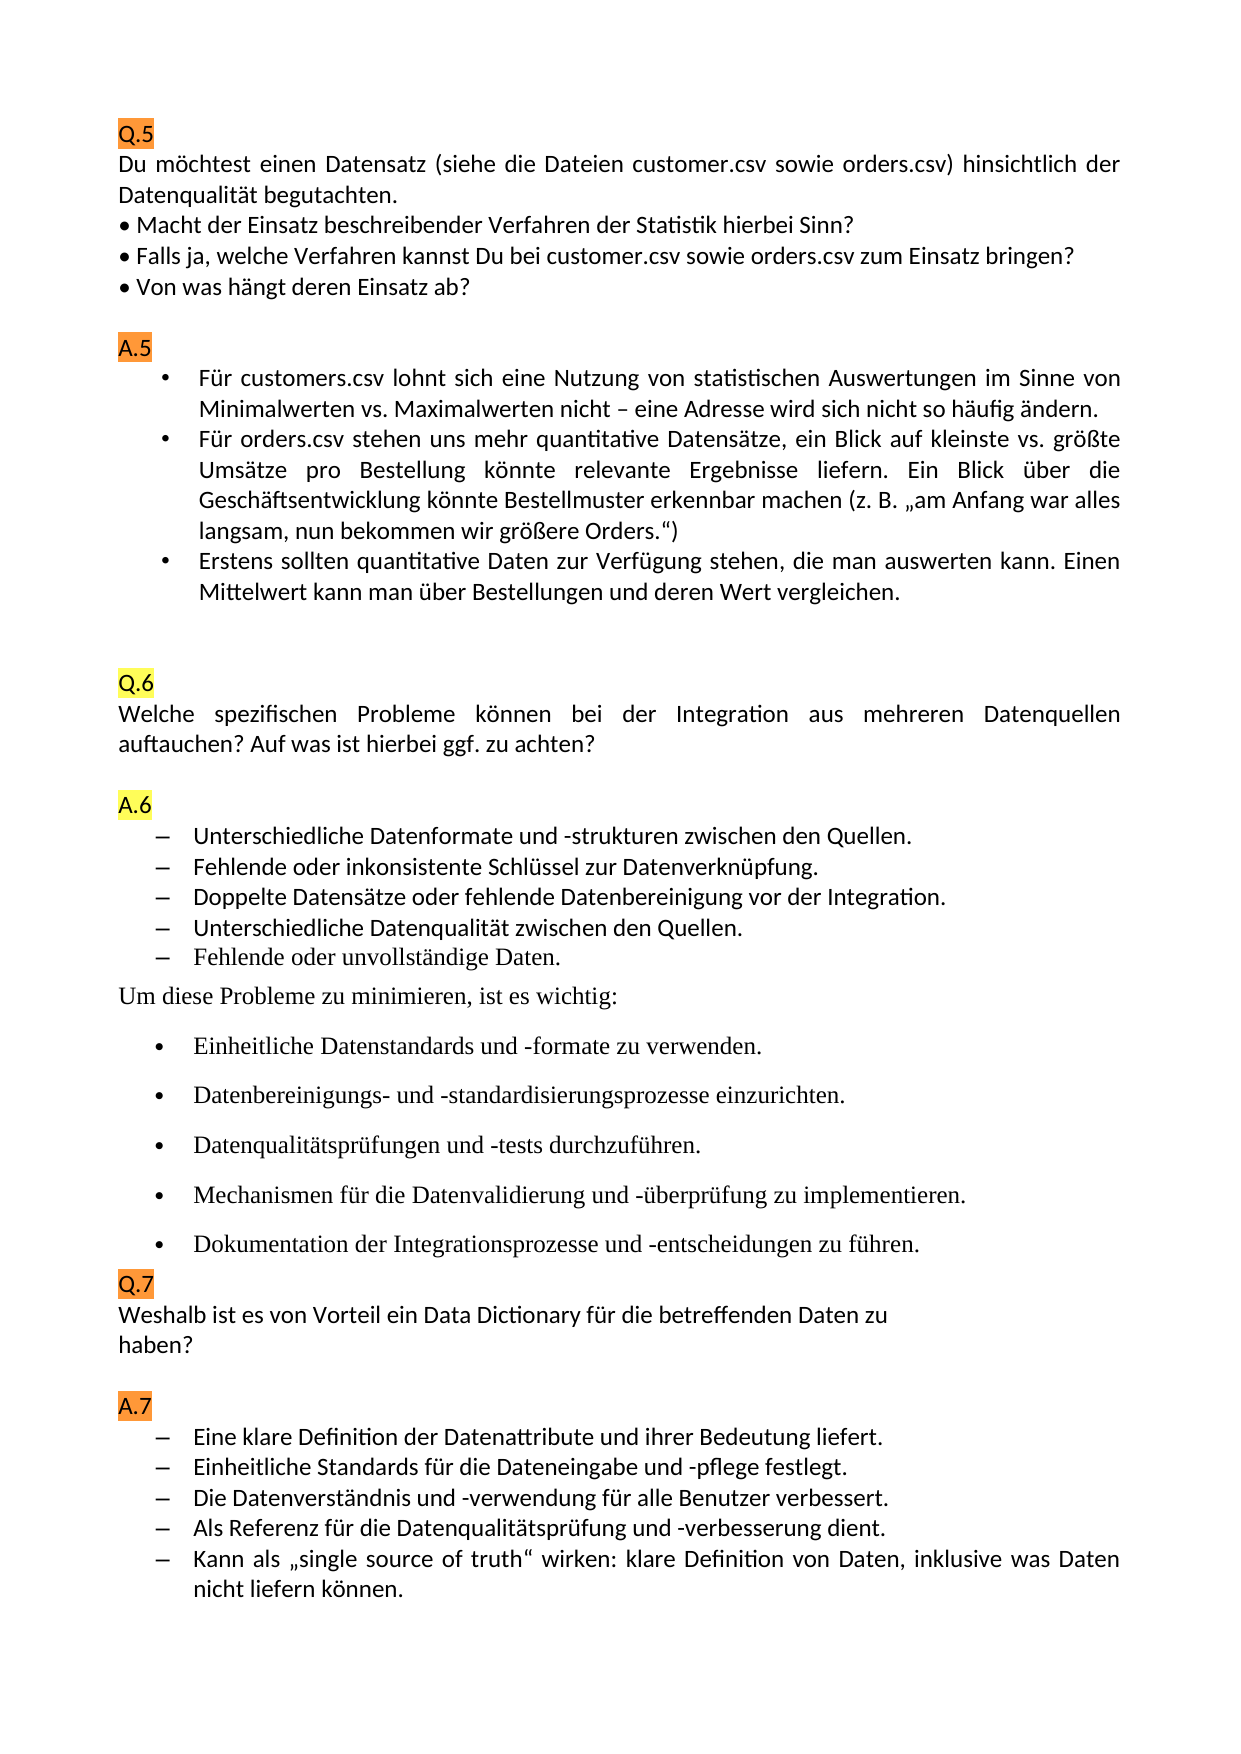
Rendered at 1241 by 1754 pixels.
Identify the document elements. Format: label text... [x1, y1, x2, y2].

list Mechanismen für die Datenvalidierung und -überprüfung zu implementieren. [156, 1180, 1122, 1208]
list Kann als „single source of truth“ wirken: klare Definition von Daten, inklusive was Daten nicht liefern können. [156, 1543, 1122, 1604]
text Q.6 [118, 667, 1122, 698]
list Erstens sollten quantitative Daten zur Verfügung stehen, die man auswerten kann. Einen Mittelwert kann man über Bestellungen und deren Wert vergleichen. [161, 545, 1122, 606]
text • Von was hängt deren Einsatz ab? [118, 271, 1122, 301]
list Fehlende oder unvollständige Daten. [156, 942, 1122, 971]
list Unterschiedliche Datenformate und -strukturen zwischen den Quellen. [156, 820, 1122, 851]
text Welche spezifischen Probleme können bei der Integration aus mehreren Datenquellen auftauchen? Auf was ist hierbei ggf. zu achten? [118, 698, 1122, 759]
list Für orders.csv stehen uns mehr quantitative Datensätze, ein Blick auf kleinste vs. größte Umsätze pro Bestellung könnte relevante Ergebnisse liefern. Ein Blick über die Geschäftsentwicklung könnte Bestellmuster erkennbar machen (z. B. „am Anfang war alles langsam, nun bekommen wir größere Orders.“) [161, 423, 1122, 545]
text Weshalb ist es von Vorteil ein Data Dictionary für die betreffenden Daten zu [118, 1299, 1122, 1329]
text Um diese Probleme zu minimieren, ist es wichtig: [118, 981, 1122, 1010]
text Q.7 [118, 1268, 1122, 1299]
text Du möchtest einen Datensatz (siehe die Dateien customer.csv sowie orders.csv) hinsichtlich der Datenqualität begutachten. [118, 149, 1122, 210]
list Für customers.csv lohnt sich eine Nutzung von statistischen Auswertungen im Sinne von Minimalwerten vs. Maximalwerten nicht – eine Adresse wird sich nicht so häufig ändern. [161, 362, 1122, 423]
text • Macht der Einsatz beschreibender Verfahren der Statistik hierbei Sinn? [118, 210, 1122, 240]
list Die Datenverständnis und -verwendung für alle Benutzer verbessert. [156, 1482, 1122, 1513]
list Einheitliche Datenstandards und -formate zu verwenden. [156, 1031, 1122, 1060]
text A.6 [118, 789, 1122, 820]
text A.5 [118, 332, 1122, 362]
list Doppelte Datensätze oder fehlende Datenbereinigung vor der Integration. [156, 881, 1122, 912]
list Unterschiedliche Datenqualität zwischen den Quellen. [156, 912, 1122, 942]
list Als Referenz für die Datenqualitätsprüfung und -verbesserung dient. [156, 1513, 1122, 1543]
list Einheitliche Standards für die Dateneingabe und -pflege festlegt. [156, 1452, 1122, 1482]
list Datenqualitätsprüfungen und -tests durchzuführen. [156, 1130, 1122, 1159]
text haben? [118, 1329, 1122, 1360]
list Datenbereinigungs- und -standardisierungsprozesse einzurichten. [156, 1081, 1122, 1109]
text Q.5 [118, 118, 1122, 149]
list Dokumentation der Integrationsprozesse und -entscheidungen zu führen. [156, 1229, 1122, 1258]
text A.7 [118, 1391, 1122, 1421]
list Eine klare Definition der Datenattribute und ihrer Bedeutung liefert. [156, 1421, 1122, 1452]
text • Falls ja, welche Verfahren kannst Du bei customer.csv sowie orders.csv zum Einsatz bringen? [118, 240, 1122, 271]
list Fehlende oder inkonsistente Schlüssel zur Datenverknüpfung. [156, 851, 1122, 881]
